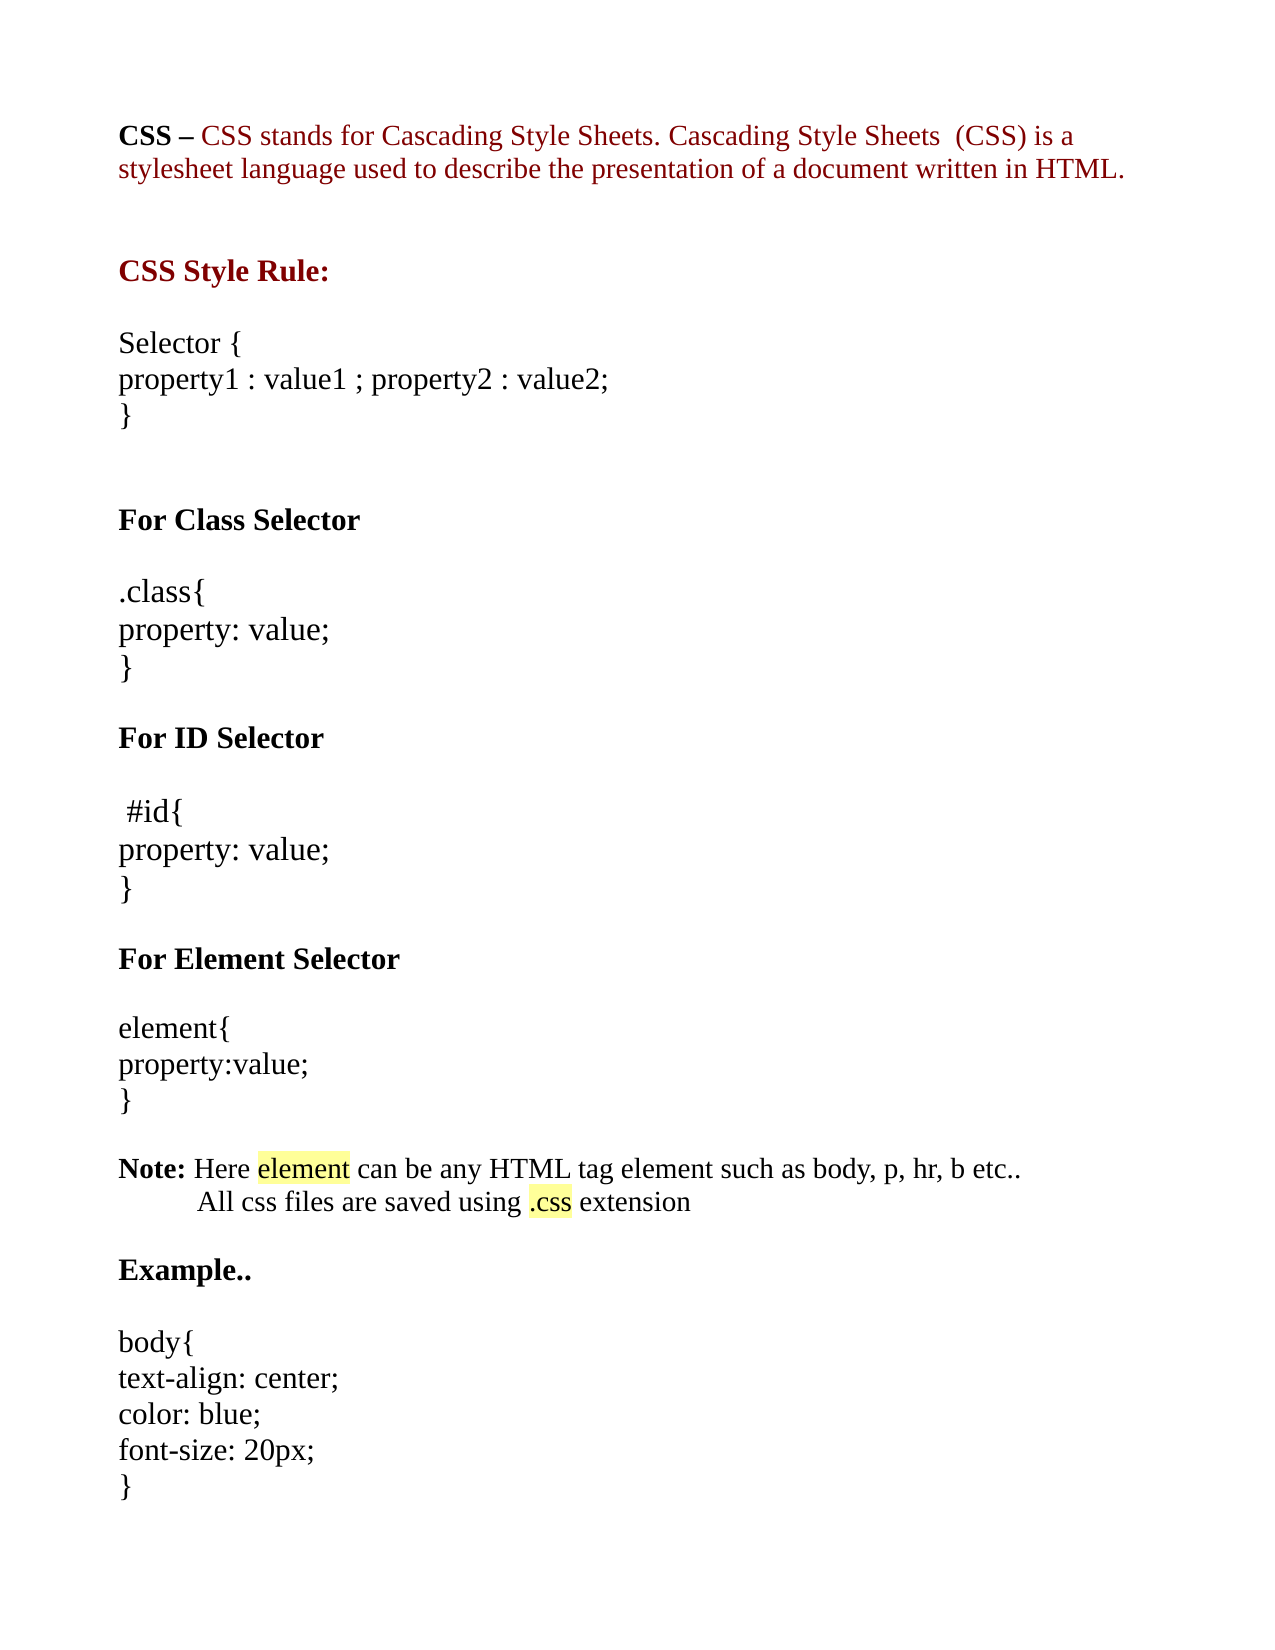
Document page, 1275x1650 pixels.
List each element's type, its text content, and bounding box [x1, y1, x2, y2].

text element{ [118, 1009, 1157, 1045]
text font-size: 20px; [118, 1431, 1157, 1467]
text } [118, 868, 1157, 906]
text For ID Selector [118, 719, 1157, 755]
text property: value; [118, 609, 1157, 648]
text .class{ [118, 571, 1157, 609]
text Selector { [118, 324, 1157, 360]
text body{ [118, 1323, 1157, 1359]
text property: value; [118, 830, 1157, 868]
text CSS – CSS stands for Cascading Style Sheets. Cascading Style Sheets (CSS) is a stylesheet language used to describe the presentation of a document written in HTML. [118, 118, 1157, 185]
text #id{ [118, 791, 1157, 830]
text property:value; [118, 1045, 1157, 1081]
text Example.. [118, 1251, 1157, 1287]
text } [118, 648, 1157, 686]
text } [118, 1467, 1157, 1503]
text } [118, 396, 1157, 432]
text property1 : value1 ; property2 : value2; [118, 360, 1157, 396]
text color: blue; [118, 1395, 1157, 1431]
text Note: Here element can be any HTML tag element such as body, p, hr, b etc.. [118, 1151, 1157, 1184]
text All css files are saved using .css extension [118, 1184, 1157, 1218]
text text-align: center; [118, 1359, 1157, 1395]
text CSS Style Rule: [118, 252, 1157, 288]
text For Element Selector [118, 940, 1157, 976]
text For Class Selector [118, 501, 1157, 537]
text } [118, 1081, 1157, 1117]
